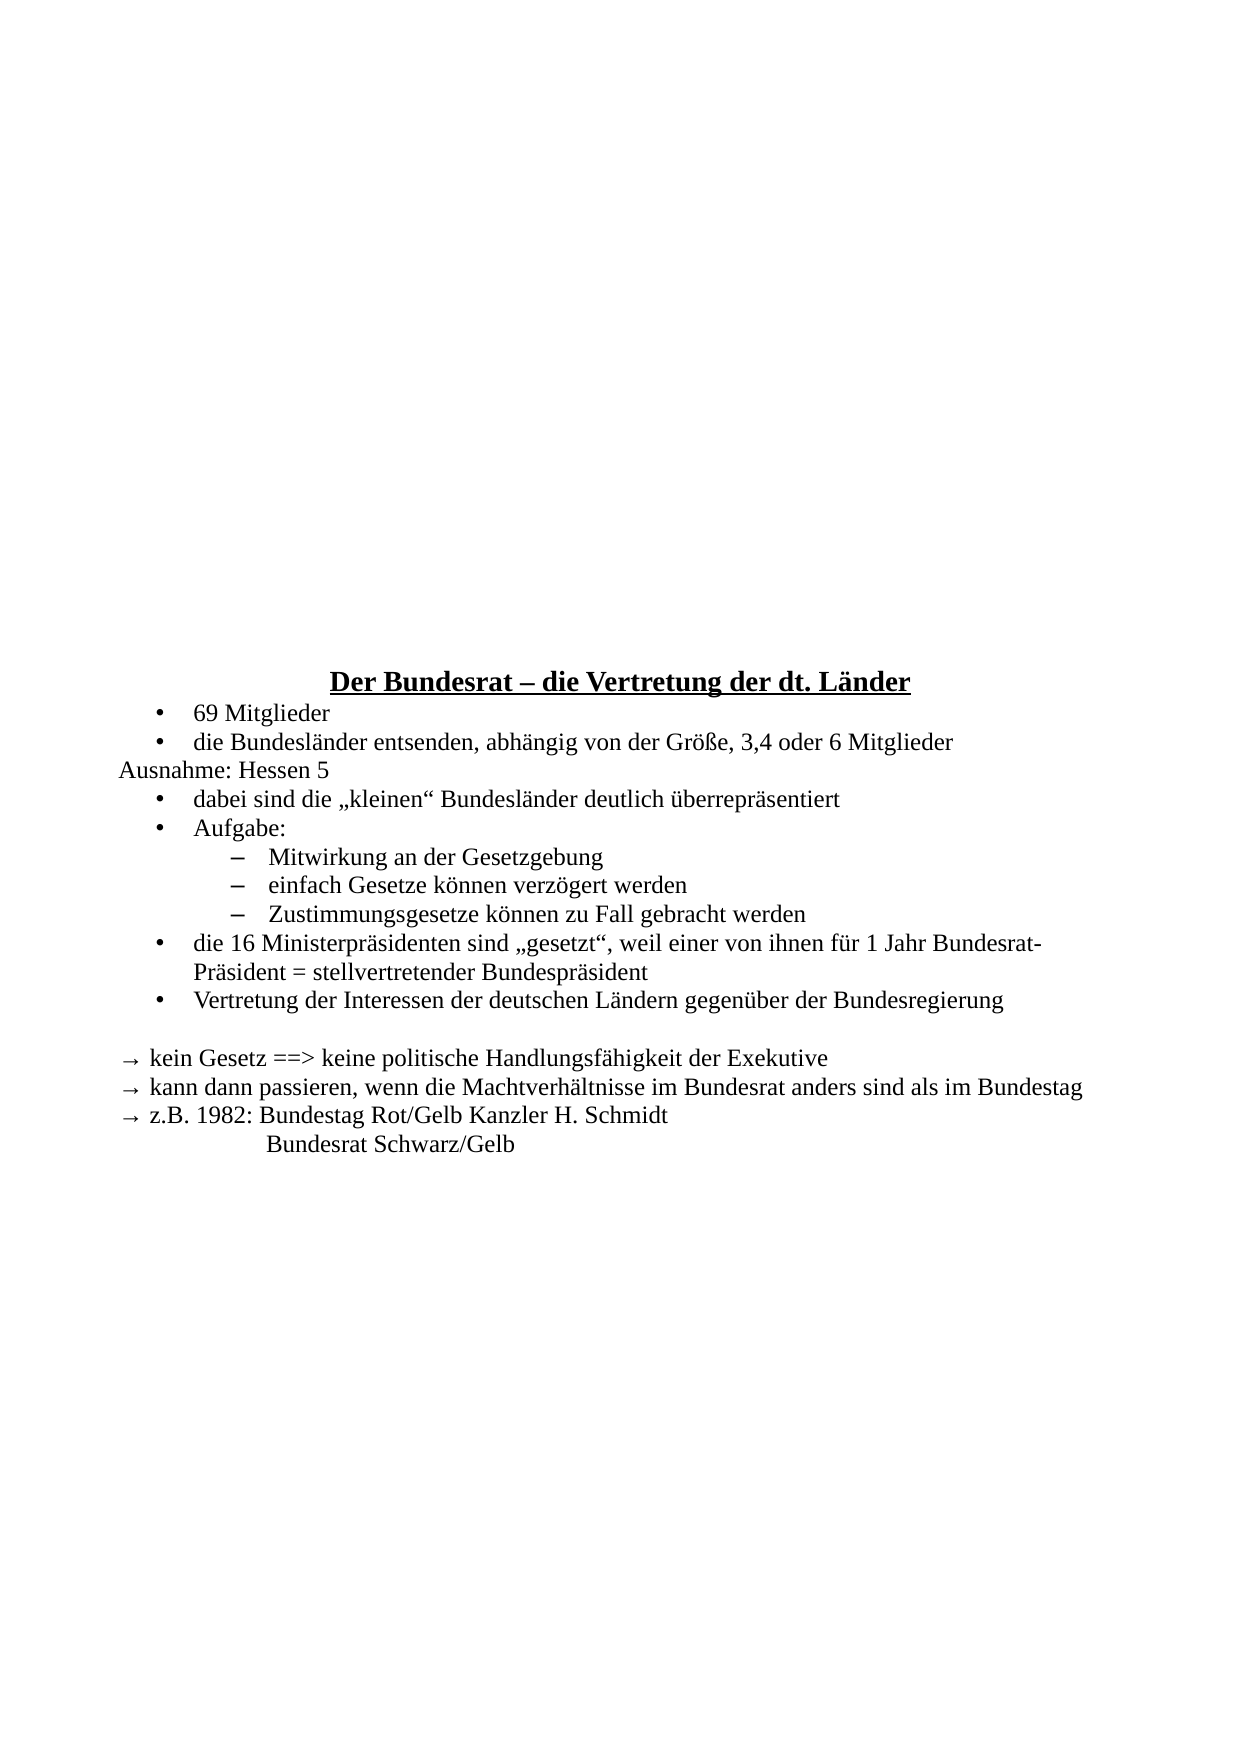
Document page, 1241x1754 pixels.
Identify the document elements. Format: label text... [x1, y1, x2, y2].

text → kein Gesetz ==> keine politische Handlungsfähigkeit der Exekutive [118, 1043, 1122, 1072]
text Ausnahme: Hessen 5 [118, 755, 1122, 784]
text → kann dann passieren, wenn die Machtverhältnisse im Bundesrat anders sind als im Bundestag [118, 1072, 1122, 1100]
list die 16 Ministerpräsidenten sind „gesetzt“, weil einer von ihnen für 1 Jahr Bundesrat-Präsident = stellvertretender Bundespräsident [156, 928, 1122, 985]
text Der Bundesrat – die Vertretung der dt. Länder [118, 664, 1122, 698]
text Bundesrat Schwarz/Gelb [118, 1129, 1122, 1158]
list die Bundesländer entsenden, abhängig von der Größe, 3,4 oder 6 Mitglieder [156, 727, 1122, 755]
list dabei sind die „kleinen“ Bundesländer deutlich überrepräsentiert [156, 784, 1122, 813]
list Zustimmungsgesetze können zu Fall gebracht werden [231, 899, 1122, 928]
list Mitwirkung an der Gesetzgebung [231, 842, 1122, 870]
list Vertretung der Interessen der deutschen Ländern gegenüber der Bundesregierung [156, 985, 1122, 1014]
list einfach Gesetze können verzögert werden [231, 870, 1122, 899]
list Aufgabe: [156, 813, 1122, 842]
text → z.B. 1982: Bundestag Rot/Gelb Kanzler H. Schmidt [118, 1100, 1122, 1129]
list 69 Mitglieder [156, 698, 1122, 727]
